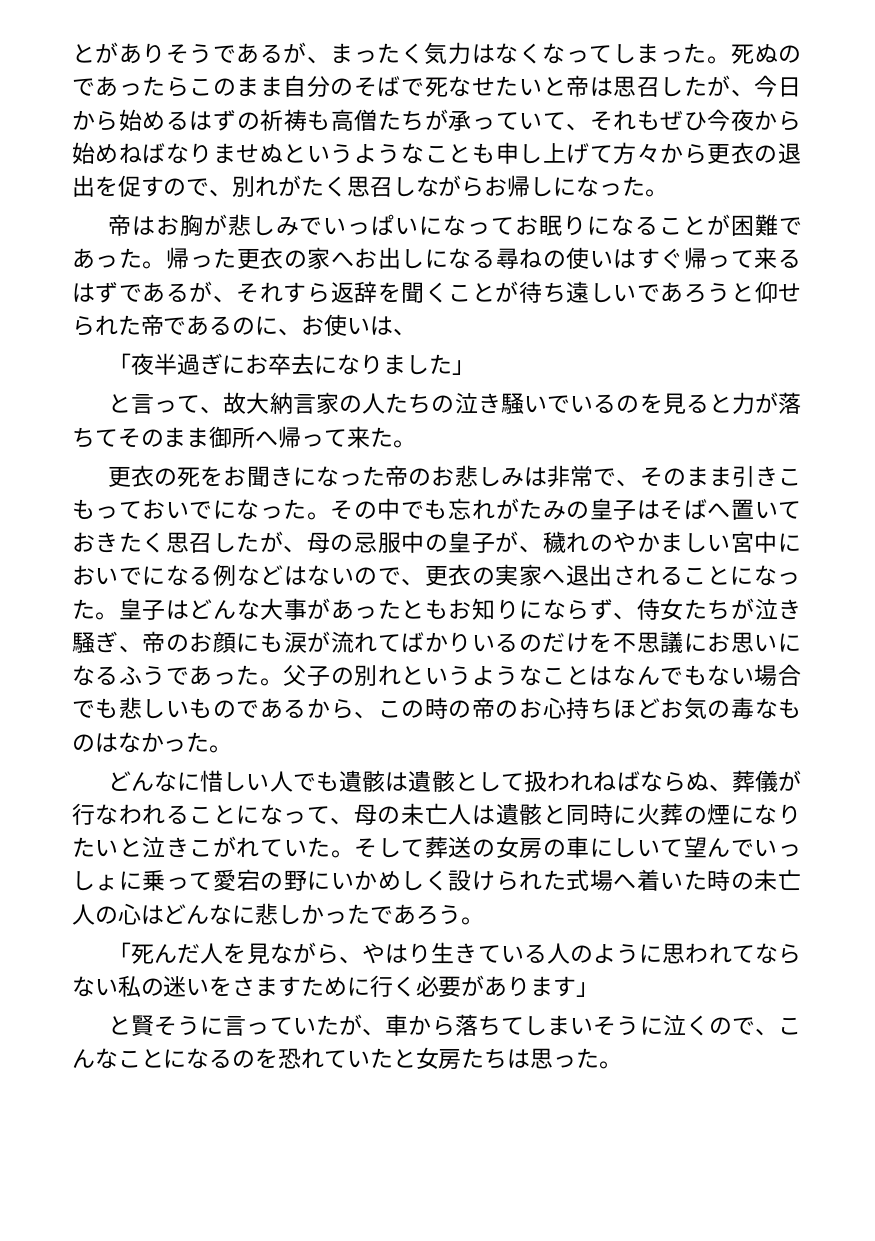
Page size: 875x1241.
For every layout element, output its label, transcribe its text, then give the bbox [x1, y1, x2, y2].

text 「死んだ人を見ながら、やはり生きている人のように思われてならない私の迷いをさますために行く必要があります」 [72, 936, 802, 1002]
text どんなに惜しい人でも遺骸は遺骸として扱われねばならぬ、葬儀が行なわれることになって、母の未亡人は遺骸と同時に火葬の煙になりたいと泣きこがれていた。そして葬送の女房の車にしいて望んでいっしょに乗って愛宕の野にいかめしく設けられた式場へ着いた時の未亡人の心はどんなに悲しかったであろう。 [72, 763, 802, 930]
text と言って、故大納言家の人たちの泣き騒いでいるのを見ると力が落ちてそのまま御所へ帰って来た。 [72, 386, 802, 453]
text とがありそうであるが、まったく気力はなくなってしまった。死ぬのであったらこのまま自分のそばで死なせたいと帝は思召したが、今日から始めるはずの祈祷も高僧たちが承っていて、それもぜひ今夜から始めねばなりませぬというようなことも申し上げて方々から更衣の退出を促すので、別れがたく思召しながらお帰しになった。 [72, 36, 802, 202]
text 更衣の死をお聞きになった帝のお悲しみは非常で、そのまま引きこもっておいでになった。その中でも忘れがたみの皇子はそばへ置いておきたく思召したが、母の忌服中の皇子が、穢れのやかましい宮中においでになる例などはないので、更衣の実家へ退出されることになった。皇子はどんな大事があったともお知りにならず、侍女たちが泣き騒ぎ、帝のお顔にも涙が流れてばかりいるのだけを不思議にお思いになるふうであった。父子の別れというようなことはなんでもない場合でも悲しいものであるから、この時の帝のお心持ちほどお気の毒なものはなかった。 [72, 458, 802, 758]
text と賢そうに言っていたが、車から落ちてしまいそうに泣くので、こんなことになるのを恐れていたと女房たちは思った。 [72, 1008, 802, 1074]
text 帝はお胸が悲しみでいっぱいになってお眠りになることが困難であった。帰った更衣の家へお出しになる尋ねの使いはすぐ帰って来るはずであるが、それすら返辞を聞くことが待ち遠しいであろうと仰せられた帝であるのに、お使いは、 [72, 208, 802, 341]
text 「夜半過ぎにお卒去になりました」 [72, 347, 802, 380]
